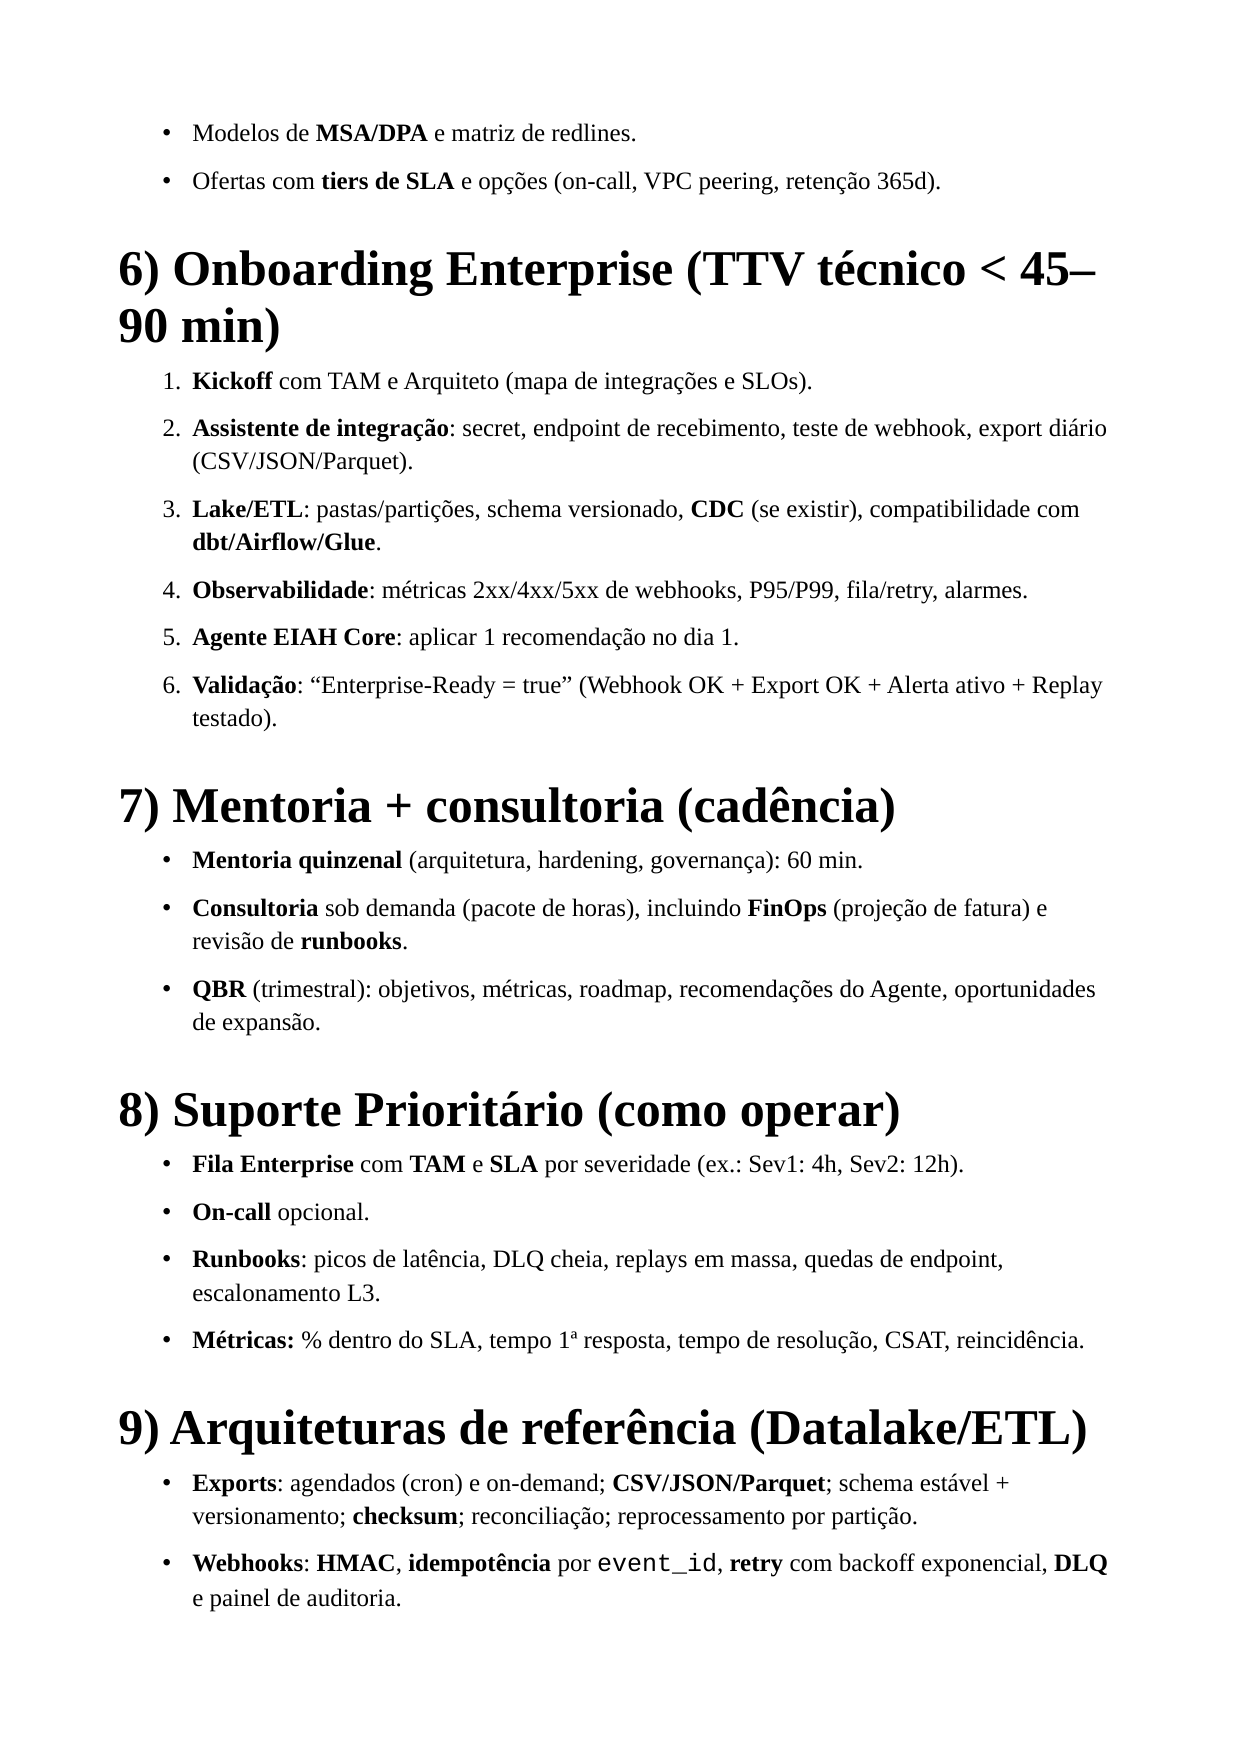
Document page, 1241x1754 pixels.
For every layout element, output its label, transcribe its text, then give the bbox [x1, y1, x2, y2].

subtitle 8) Suporte Prioritário (como operar) [118, 1079, 1122, 1137]
list Exports: agendados (cron) e on-demand; CSV/JSON/Parquet; schema estável + versionamento; checksum; reconciliação; reprocessamento por partição. [162, 1468, 1122, 1529]
list Webhooks: HMAC, idempotência por event_id, retry com backoff exponencial, DLQ e painel de auditoria. [162, 1548, 1122, 1612]
list Modelos de MSA/DPA e matriz de redlines. [162, 118, 1122, 147]
list Lake/ETL: pastas/partições, schema versionado, CDC (se existir), compatibilidade com dbt/Airflow/Glue. [162, 494, 1122, 556]
list Runbooks: picos de latência, DLQ cheia, replays em massa, quedas de endpoint, escalonamento L3. [162, 1244, 1122, 1306]
list Agente EIAH Core: aplicar 1 recomendação no dia 1. [162, 622, 1122, 651]
list Validação: “Enterprise-Ready = true” (Webhook OK + Export OK + Alerta ativo + Replay testado). [162, 670, 1122, 732]
list Métricas: % dentro do SLA, tempo 1ª resposta, tempo de resolução, CSAT, reincidência. [162, 1325, 1122, 1354]
subtitle 6) Onboarding Enterprise (TTV técnico < 45–90 min) [118, 238, 1122, 353]
subtitle 9) Arquiteturas de referência (Datalake/ETL) [118, 1398, 1122, 1455]
list Ofertas com tiers de SLA e opções (on-call, VPC peering, retenção 365d). [162, 166, 1122, 194]
subtitle 7) Mentoria + consultoria (cadência) [118, 776, 1122, 833]
list QBR (trimestral): objetivos, métricas, roadmap, recomendações do Agente, oportunidades de expansão. [162, 974, 1122, 1036]
list Mentoria quinzenal (arquitetura, hardening, governança): 60 min. [162, 846, 1122, 874]
list Kickoff com TAM e Arquiteto (mapa de integrações e SLOs). [162, 366, 1122, 394]
list Observabilidade: métricas 2xx/4xx/5xx de webhooks, P95/P99, fila/retry, alarmes. [162, 575, 1122, 603]
list On-call opcional. [162, 1197, 1122, 1226]
list Consultoria sob demanda (pacote de horas), incluindo FinOps (projeção de fatura) e revisão de runbooks. [162, 893, 1122, 955]
list Assistente de integração: secret, endpoint de recebimento, teste de webhook, export diário (CSV/JSON/Parquet). [162, 413, 1122, 475]
list Fila Enterprise com TAM e SLA por severidade (ex.: Sev1: 4h, Sev2: 12h). [162, 1149, 1122, 1178]
